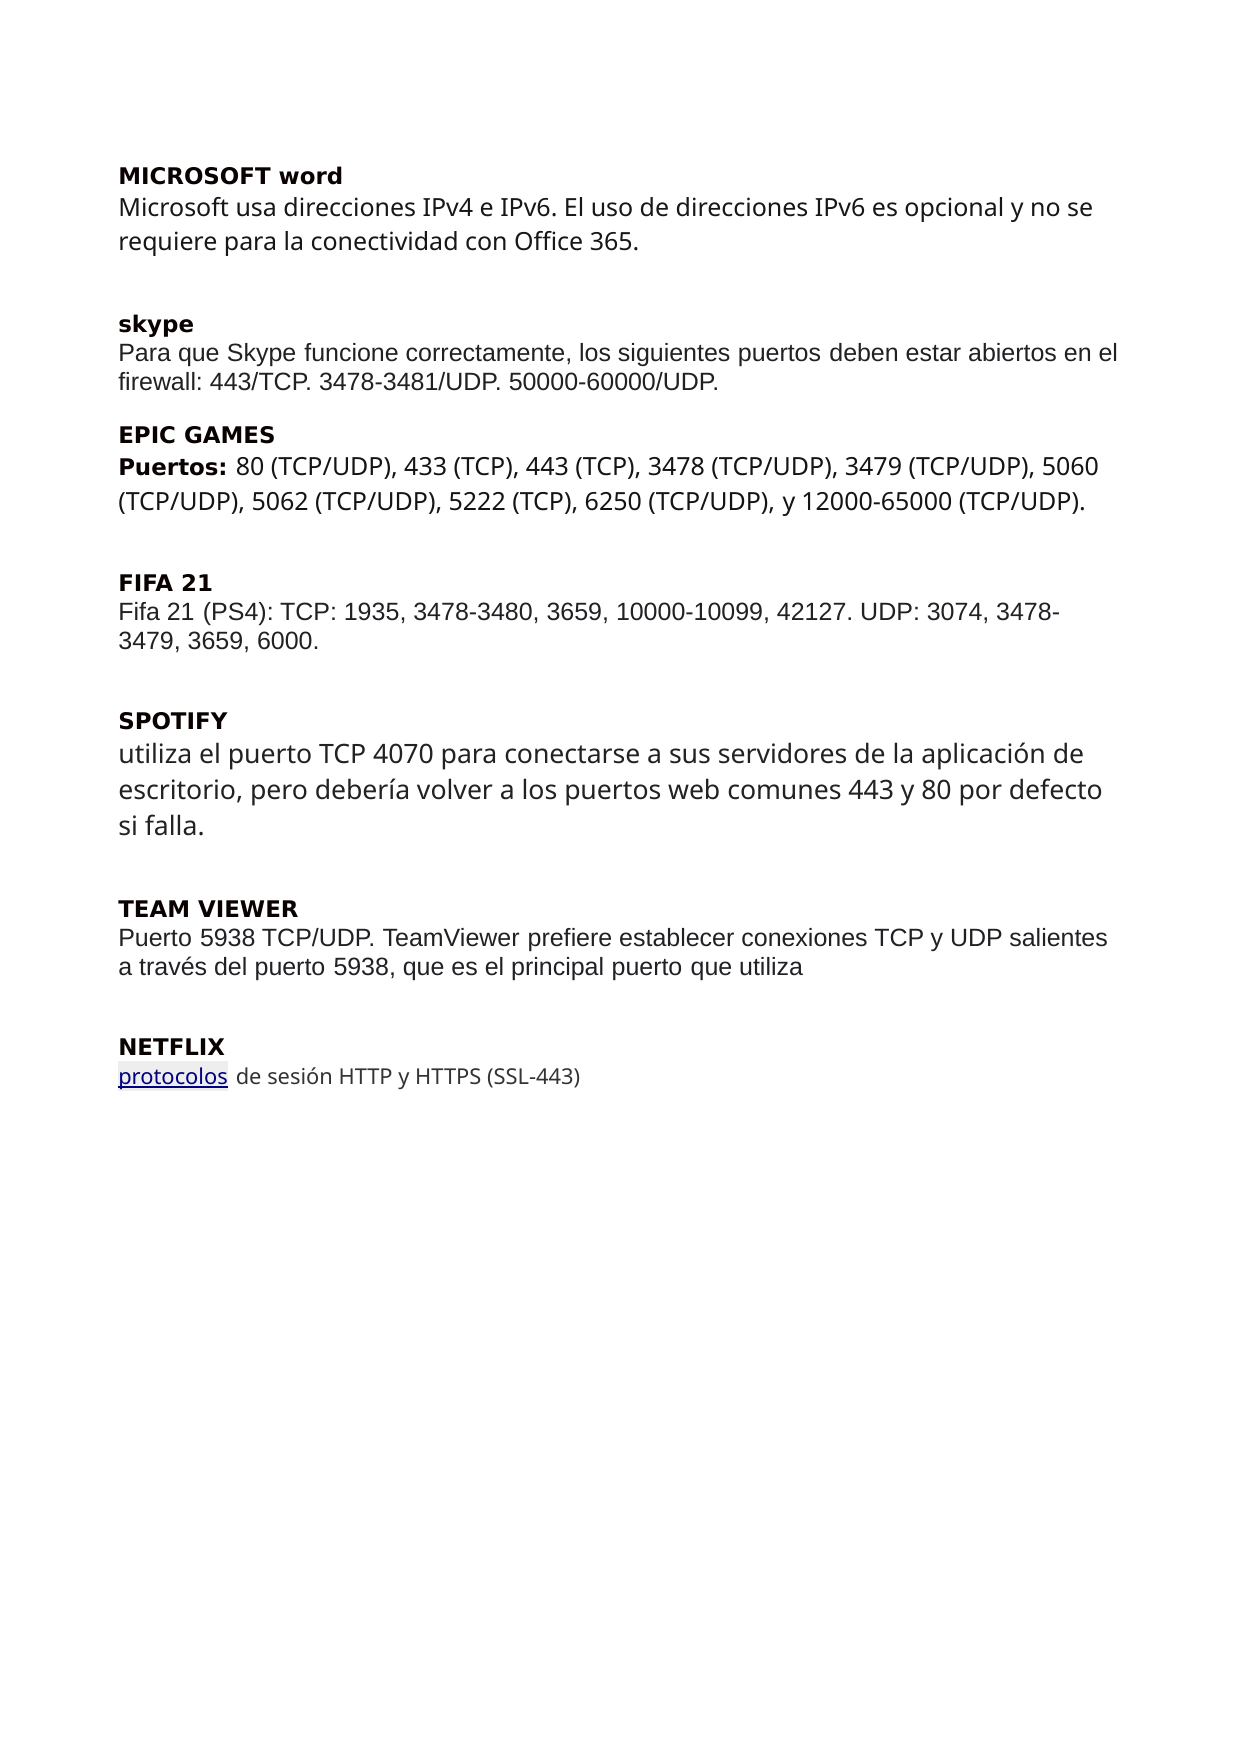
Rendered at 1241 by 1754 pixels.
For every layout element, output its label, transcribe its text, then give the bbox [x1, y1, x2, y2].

text Puerto 5938 TCP/UDP. TeamViewer prefiere establecer conexiones TCP y UDP salientes a través del puerto 5938, que es el principal puerto que utiliza [118, 923, 1122, 981]
text protocolos de sesión HTTP y HTTPS (SSL-443) [118, 1061, 1122, 1152]
text Para que Skype funcione correctamente, los siguientes puertos deben estar abiertos en el firewall: 443/TCP. 3478-3481/UDP. 50000-60000/UDP. [118, 338, 1122, 396]
text TEAM VIEWER [118, 897, 1122, 923]
text FIFA 21 [118, 571, 1122, 597]
text Fifa 21 (PS4): TCP: 1935, 3478-3480, 3659, 10000-10099, 42127. UDP: 3074, 3478-3479, 3659, 6000. [118, 597, 1122, 655]
text Puertos: 80 (TCP/UDP), 433 (TCP), 443 (TCP), 3478 (TCP/UDP), 3479 (TCP/UDP), 5060 (TCP/UDP), 5062 (TCP/UDP), 5222 (TCP), 6250 (TCP/UDP), y 12000-65000 (TCP/UDP). [118, 449, 1122, 517]
text SPOTIFY [118, 708, 1122, 735]
text Microsoft usa direcciones IPv4 e IPv6. El uso de direcciones IPv6 es opcional y no se requiere para la conectividad con Office 365. [118, 190, 1122, 258]
text EPIC GAMES [118, 422, 1122, 449]
text utiliza el puerto TCP 4070 para conectarse a sus servidores de la aplicación de escritorio, pero debería volver a los puertos web comunes 443 y 80 por defecto si falla. [118, 735, 1122, 843]
text NETFLIX [118, 1034, 1122, 1061]
text MICROSOFT word [118, 163, 1122, 190]
text skype [118, 311, 1122, 338]
